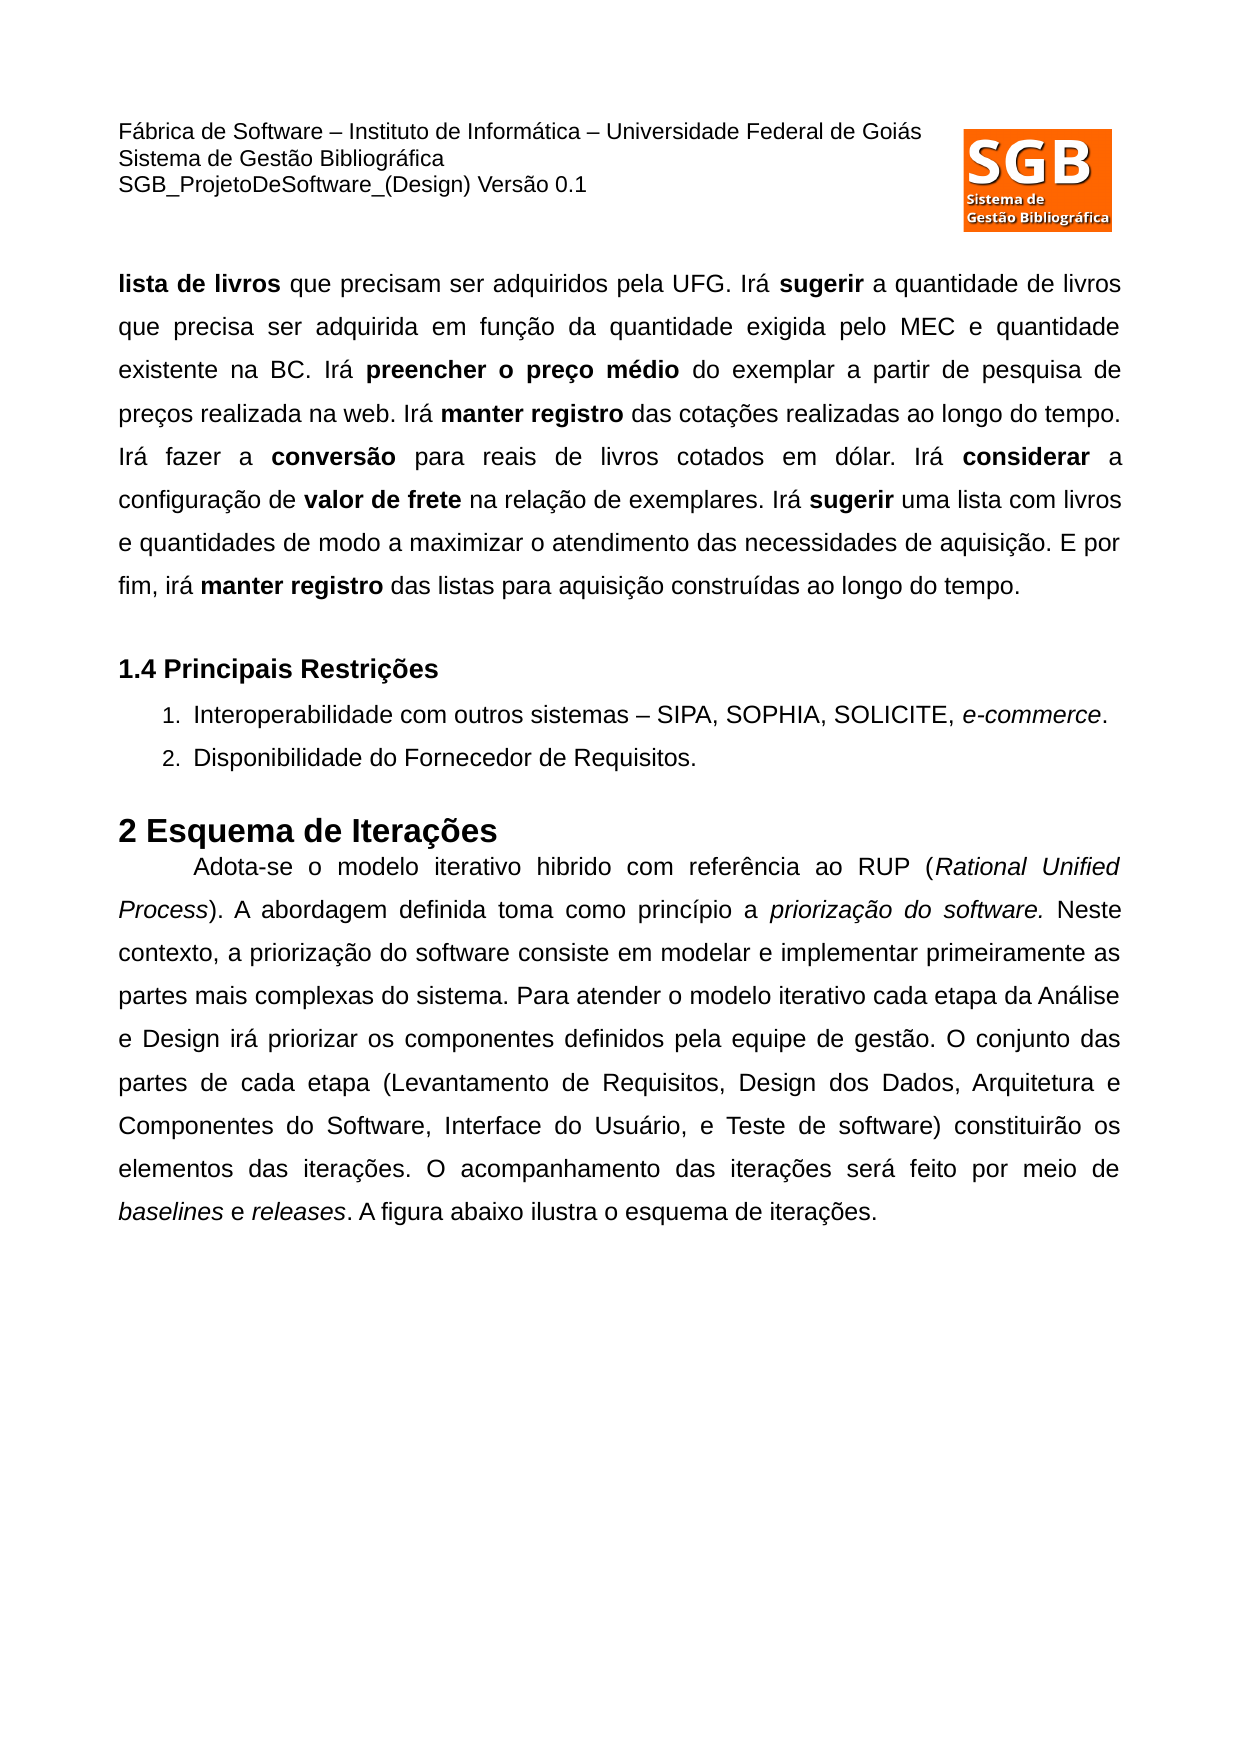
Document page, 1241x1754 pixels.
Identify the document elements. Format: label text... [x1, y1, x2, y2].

picture [963, 129, 1112, 232]
list Disponibilidade do Fornecedor de Requisitos. [156, 743, 1122, 771]
text Adota-se o modelo iterativo hibrido com referência ao RUP (Rational Unified Process). A abordagem definida toma como princípio a priorização do software. Neste contexto, a priorização do software consiste em modelar e implementar primeiramente as partes mais complexas do sistema. Para atender o modelo iterativo cada etapa da Análise e Design irá priorizar os componentes definidos pela equipe de gestão. O conjunto das partes de cada etapa (Levantamento de Requisitos, Design dos Dados, Arquitetura e Componentes do Software, Interface do Usuário, e Teste de software) constituirão os elementos das iterações. O acompanhamento das iterações será feito por meio de baselines e releases. A figura abaixo ilustra o esquema de iterações. [118, 852, 1122, 1226]
subtitle 1.4 Principais Restrições [118, 653, 1122, 684]
list Interoperabilidade com outros sistemas – SIPA, SOPHIA, SOLICITE, e-commerce. [156, 699, 1122, 728]
text lista de livros que precisam ser adquiridos pela UFG. Irá sugerir a quantidade de livros que precisa ser adquirida em função da quantidade exigida pelo MEC e quantidade existente na BC. Irá preencher o preço médio do exemplar a partir de pesquisa de preços realizada na web. Irá manter registro das cotações realizadas ao longo do tempo. Irá fazer a conversão para reais de livros cotados em dólar. Irá considerar a configuração de valor de frete na relação de exemplares. Irá sugerir uma lista com livros e quantidades de modo a maximizar o atendimento das necessidades de aquisição. E por fim, irá manter registro das listas para aquisição construídas ao longo do tempo. [118, 269, 1122, 600]
subtitle 2 Esquema de Iterações [118, 811, 1122, 849]
